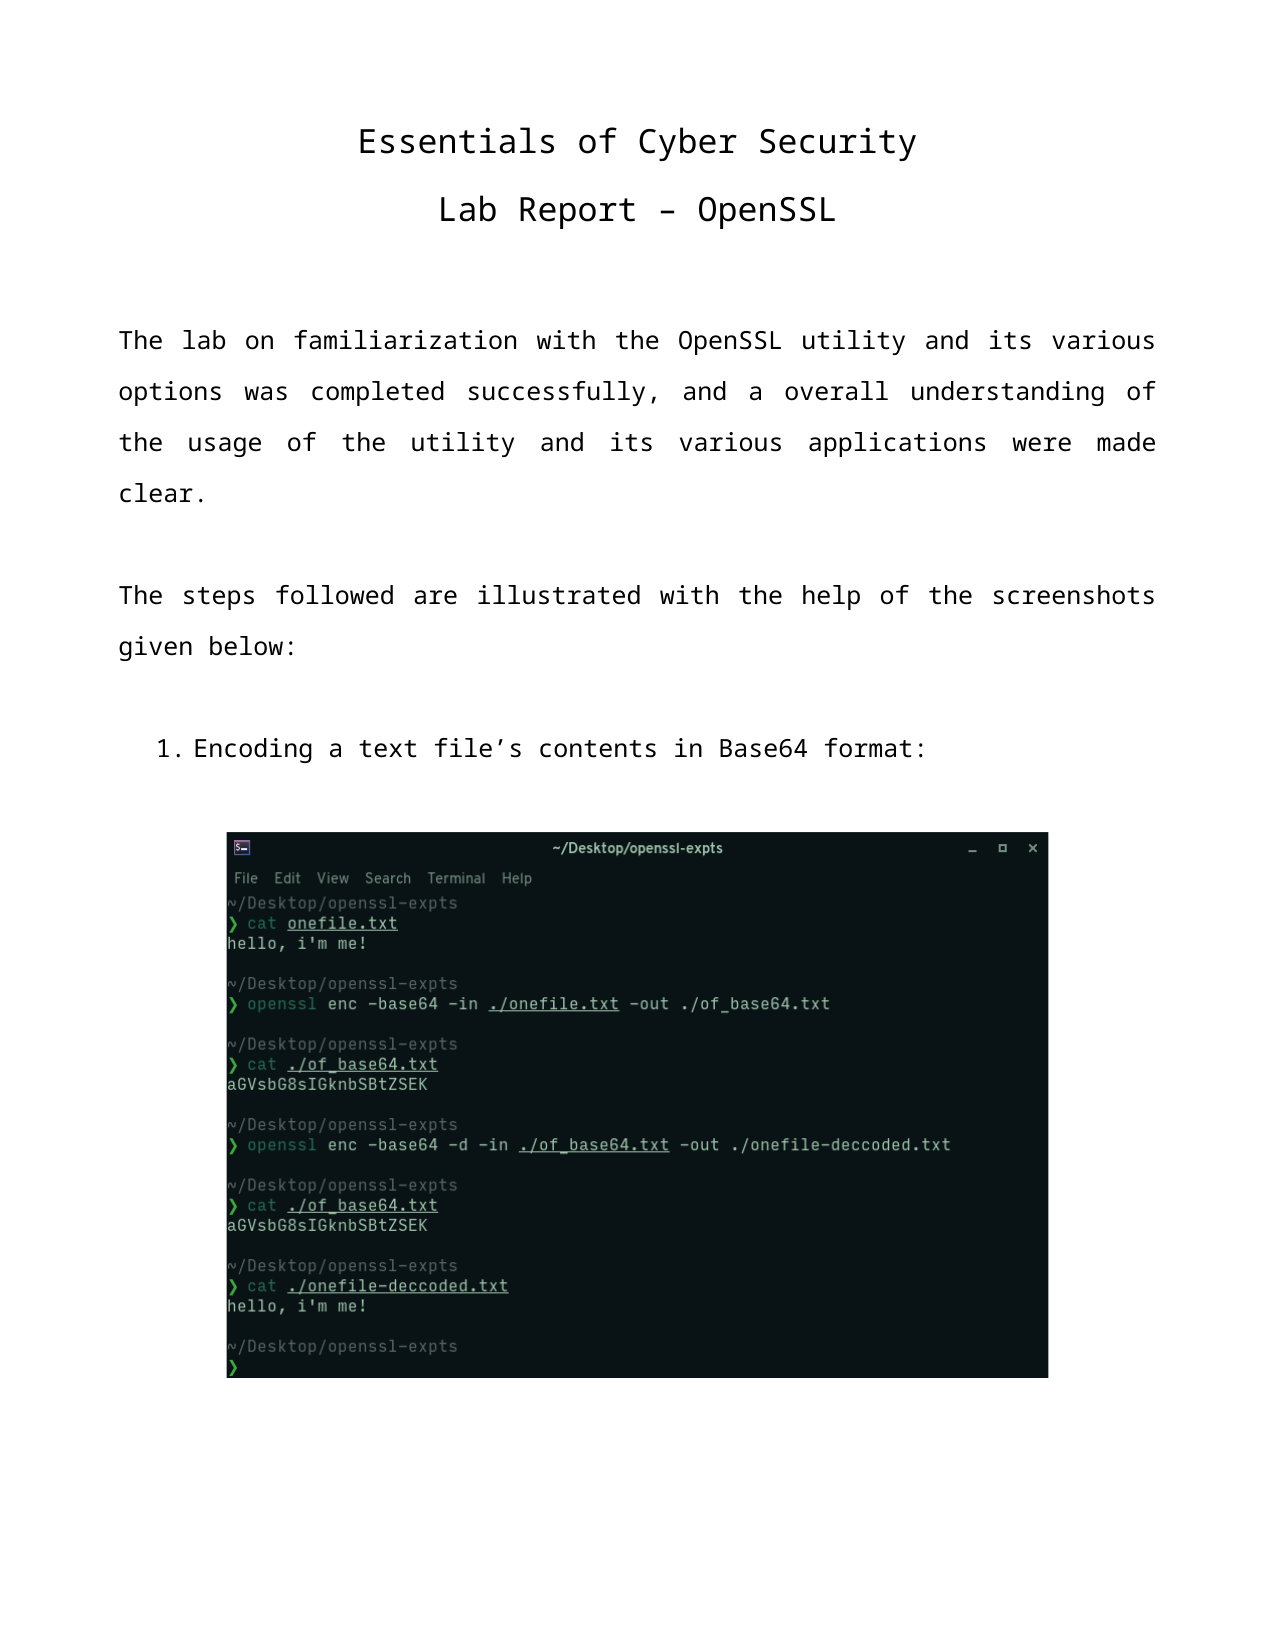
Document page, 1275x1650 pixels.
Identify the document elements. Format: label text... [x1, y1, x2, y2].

list Encoding a text file’s contents in Base64 format: [156, 731, 1157, 765]
text Lab Report – OpenSSL [118, 186, 1157, 232]
text Essentials of Cyber Security [118, 118, 1157, 163]
text The lab on familiarization with the OpenSSL utility and its various options was completed successfully, and a overall understanding of the usage of the utility and its various applications were made clear. [118, 322, 1157, 510]
picture [226, 832, 1049, 1378]
text The steps followed are illustrated with the help of the screenshots given below: [118, 578, 1157, 663]
